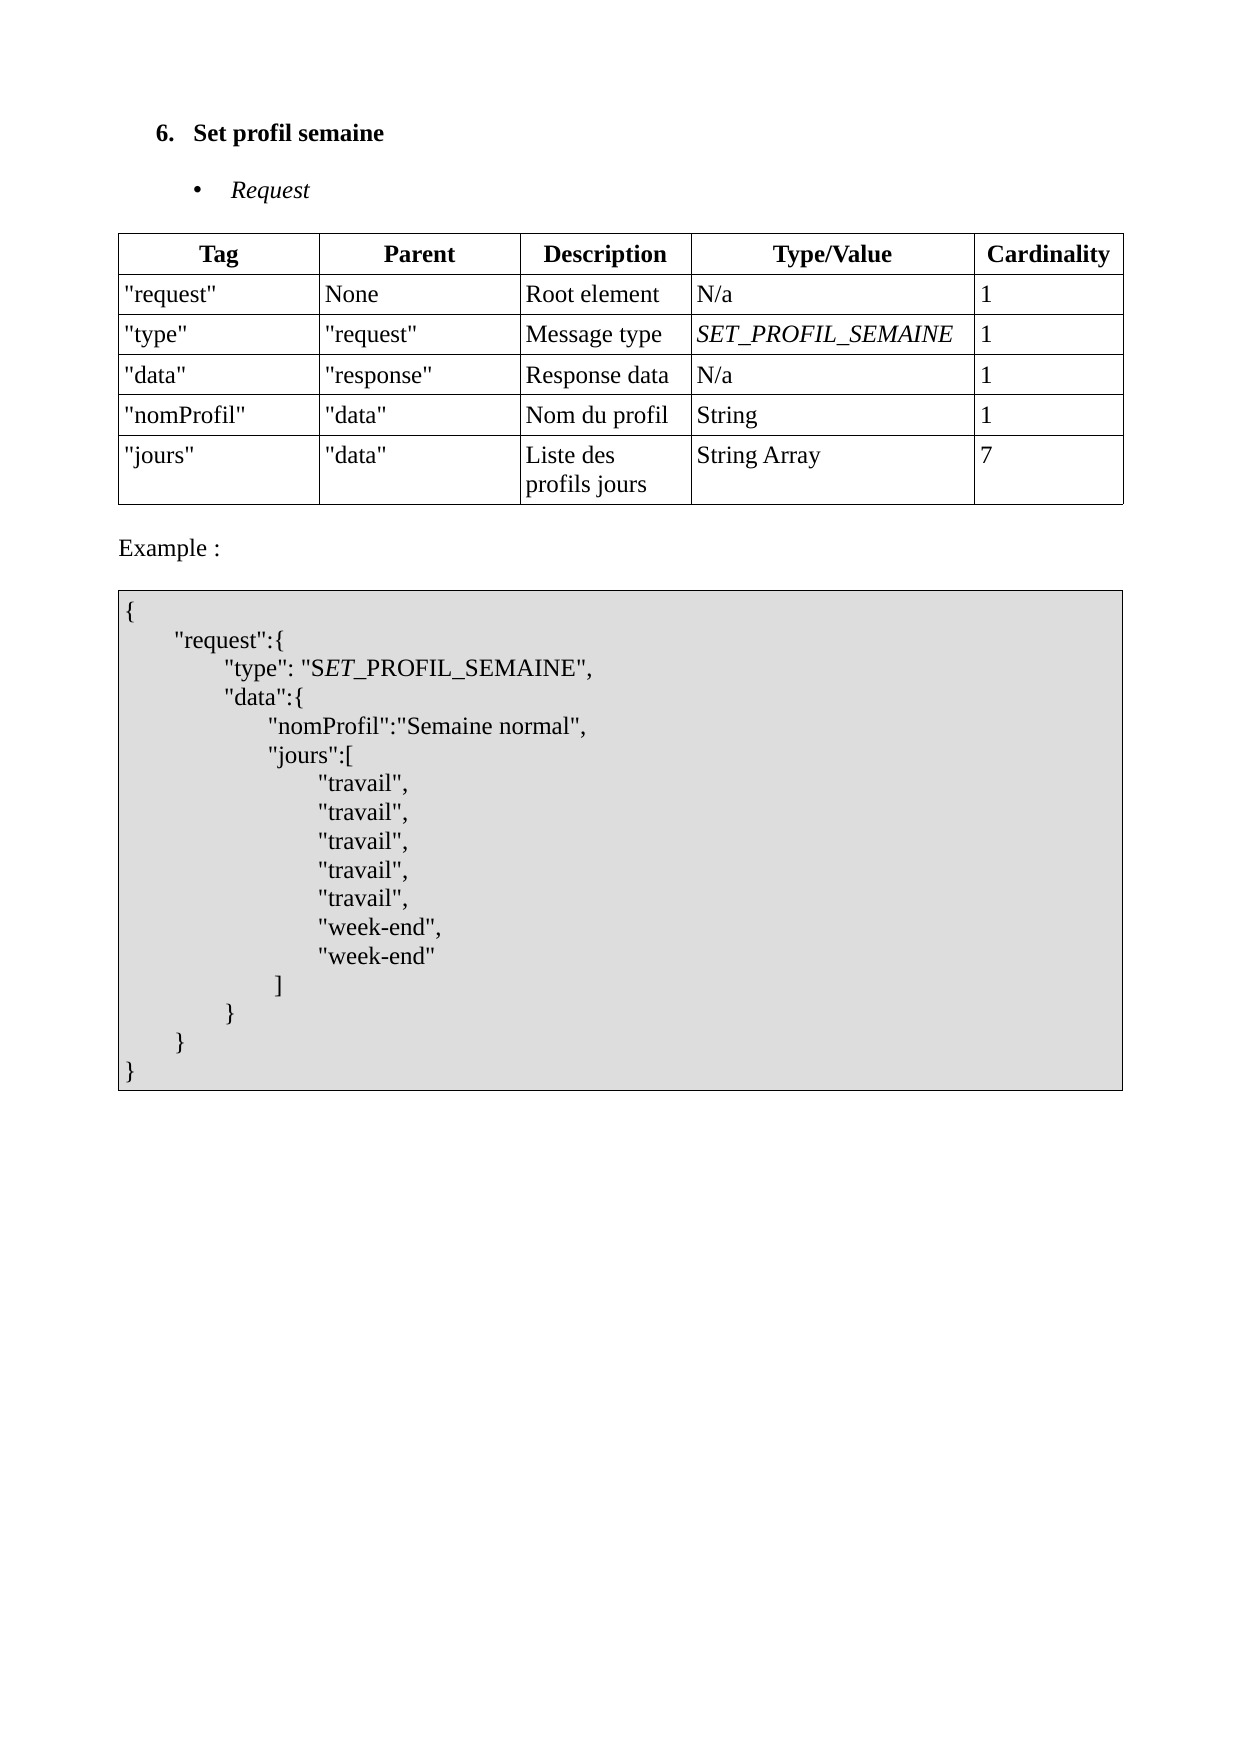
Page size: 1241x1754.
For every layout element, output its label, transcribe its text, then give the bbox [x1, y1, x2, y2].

table_cell "data" [119, 355, 319, 394]
table_cell Root element [521, 275, 691, 314]
table_header Type/Value [692, 234, 974, 273]
table_cell "nomProfil" [119, 395, 319, 435]
table_cell Message type [521, 315, 691, 354]
table_cell 1 [975, 315, 1123, 354]
table_cell SET_PROFIL_SEMAINE [692, 315, 974, 354]
table_cell "request" [320, 315, 520, 354]
table_cell Response data [521, 355, 691, 394]
table_cell "jours" [119, 436, 319, 504]
table_cell N/a [692, 275, 974, 314]
table_header Description [521, 234, 691, 273]
table_header { "request":{ "type": "SET_PROFIL_SEMAINE", "data":{ "nomProfil":"Semaine normal", "jours":[ "travail", "travail", "travail", "travail", "travail", "week-end", "week-end" ] } } } [119, 591, 1122, 1090]
table_cell "response" [320, 355, 520, 394]
table_cell Liste des profils jours [521, 436, 691, 504]
table_cell String Array [692, 436, 974, 504]
list Set profil semaine [156, 118, 1122, 147]
table_cell 1 [975, 395, 1123, 435]
table_cell Nom du profil [521, 395, 691, 435]
table_cell 1 [975, 355, 1123, 394]
table_cell String [692, 395, 974, 435]
list Request [193, 176, 1122, 204]
table_cell N/a [692, 355, 974, 394]
table_cell "data" [320, 395, 520, 435]
table_header Parent [320, 234, 520, 273]
table_cell "type" [119, 315, 319, 354]
table_header Cardinality [975, 234, 1123, 273]
table_cell "data" [320, 436, 520, 504]
table_header Tag [119, 234, 319, 273]
table_cell None [320, 275, 520, 314]
text Example : [118, 533, 1122, 561]
table_cell "request" [119, 275, 319, 314]
table_cell 1 [975, 275, 1123, 314]
table_cell 7 [975, 436, 1123, 504]
